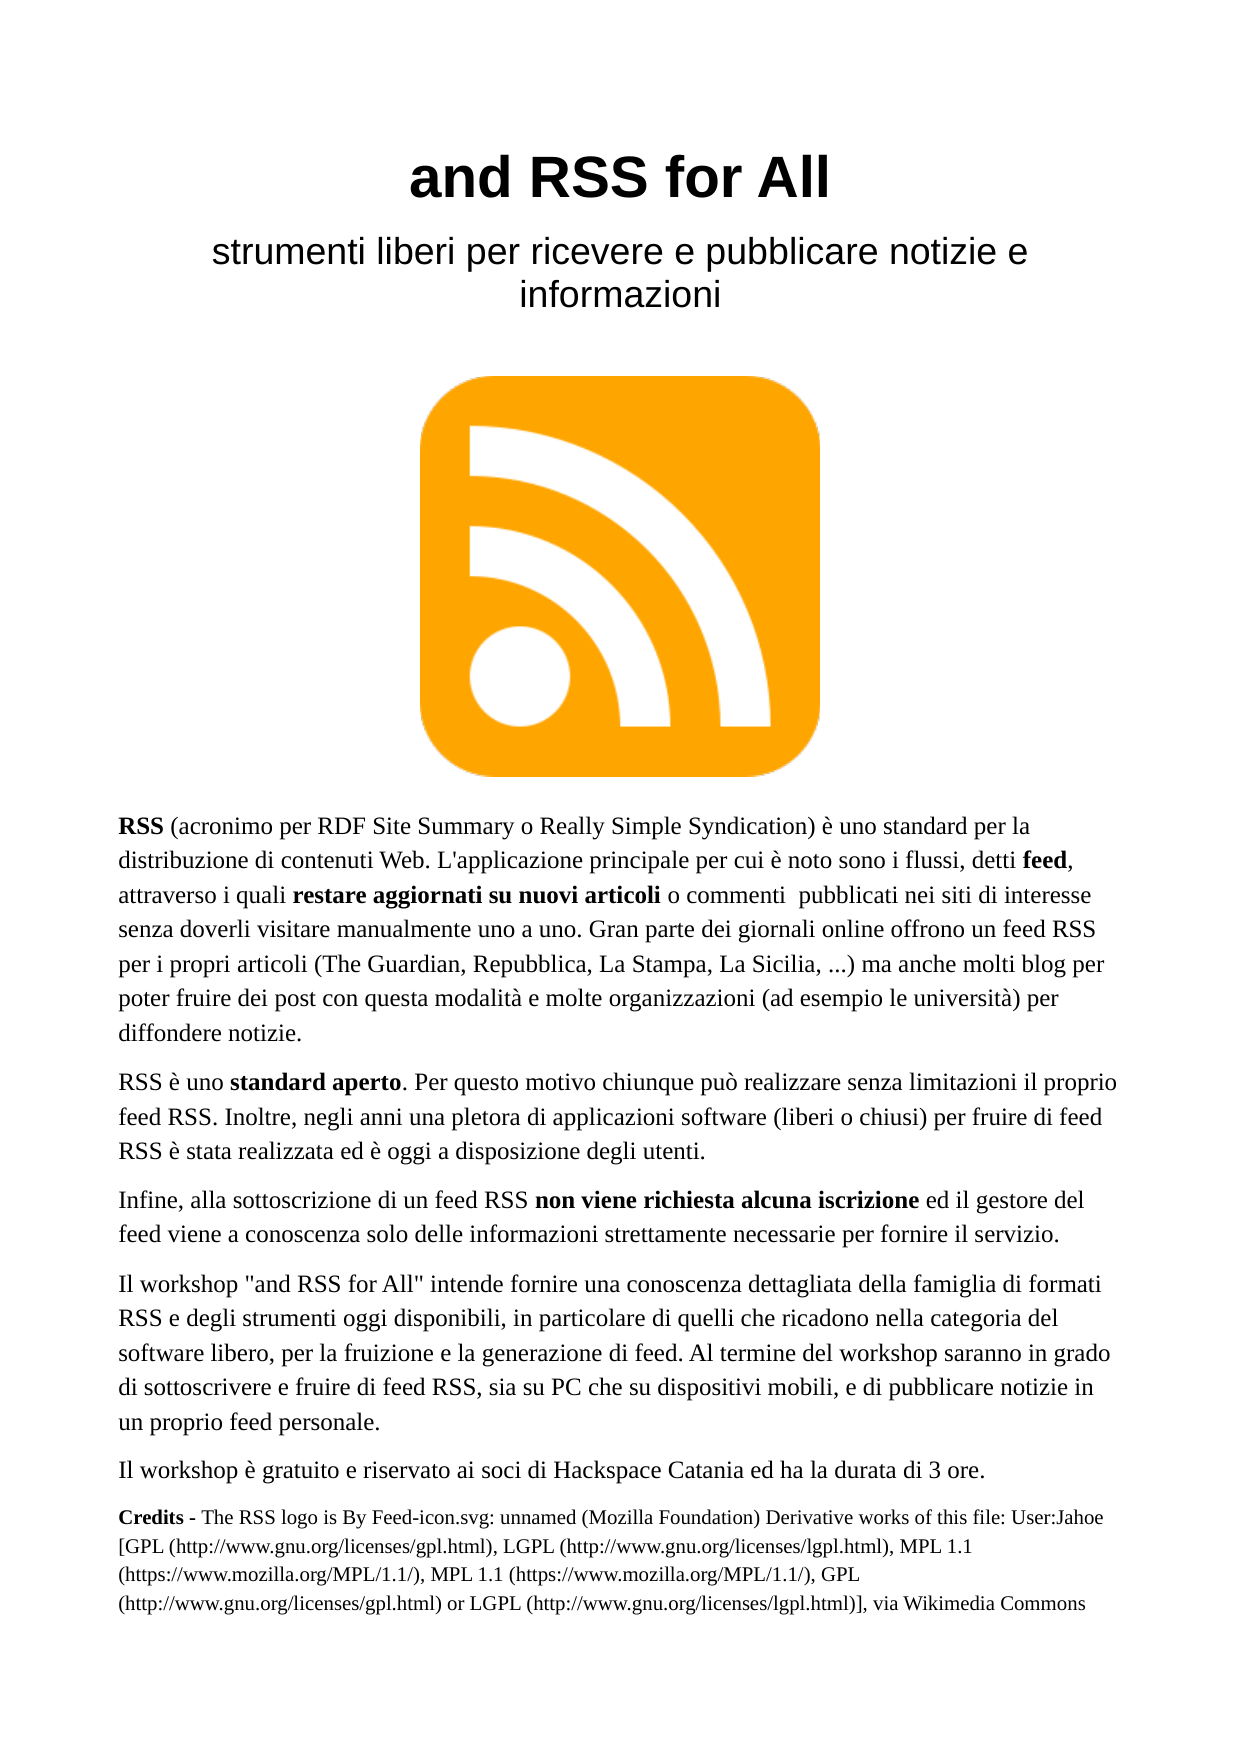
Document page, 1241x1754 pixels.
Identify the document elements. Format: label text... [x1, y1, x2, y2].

title and RSS for All [118, 143, 1122, 210]
text Il workshop è gratuito e riservato ai soci di Hackspace Catania ed ha la durata di 3 ore. [118, 1456, 1122, 1484]
text RSS è uno standard aperto. Per questo motivo chiunque può realizzare senza limitazioni il proprio feed RSS. Inoltre, negli anni una pletora di applicazioni software (liberi o chiusi) per fruire di feed RSS è stata realizzata ed è oggi a disposizione degli utenti. [118, 1067, 1122, 1165]
picture [420, 376, 820, 777]
text RSS (acronimo per RDF Site Summary o Really Simple Syndication) è uno standard per la distribuzione di contenuti Web. L'applicazione principale per cui è noto sono i flussi, detti feed, attraverso i quali restare aggiornati su nuovi articoli o commenti pubblicati nei siti di interesse senza doverli visitare manualmente uno a uno. Gran parte dei giornali online offrono un feed RSS per i propri articoli (The Guardian, Repubblica, La Stampa, La Sicilia, ...) ma anche molti blog per poter fruire dei post con questa modalità e molte organizzazioni (ad esempio le università) per diffondere notizie. [118, 811, 1122, 1047]
text Credits - The RSS logo is By Feed-icon.svg: unnamed (Mozilla Foundation) Derivative works of this file: User:Jahoe [GPL (http://www.gnu.org/licenses/gpl.html), LGPL (http://www.gnu.org/licenses/lgpl.html), MPL 1.1 (https://www.mozilla.org/MPL/1.1/), MPL 1.1 (https://www.mozilla.org/MPL/1.1/), GPL (http://www.gnu.org/licenses/gpl.html) or LGPL (http://www.gnu.org/licenses/lgpl.html)], via Wikimedia Commons [118, 1505, 1122, 1615]
text Infine, alla sottoscrizione di un feed RSS non viene richiesta alcuna iscrizione ed il gestore del feed viene a conoscenza solo delle informazioni strettamente necessarie per fornire il servizio. [118, 1185, 1122, 1248]
subtitle strumenti liberi per ricevere e pubblicare notizie e informazioni [118, 229, 1122, 315]
text Il workshop "and RSS for All" intende fornire una conoscenza dettagliata della famiglia di formati RSS e degli strumenti oggi disponibili, in particolare di quelli che ricadono nella categoria del software libero, per la fruizione e la generazione di feed. Al termine del workshop saranno in grado di sottoscrivere e fruire di feed RSS, sia su PC che su dispositivi mobili, e di pubblicare notizie in un proprio feed personale. [118, 1269, 1122, 1435]
